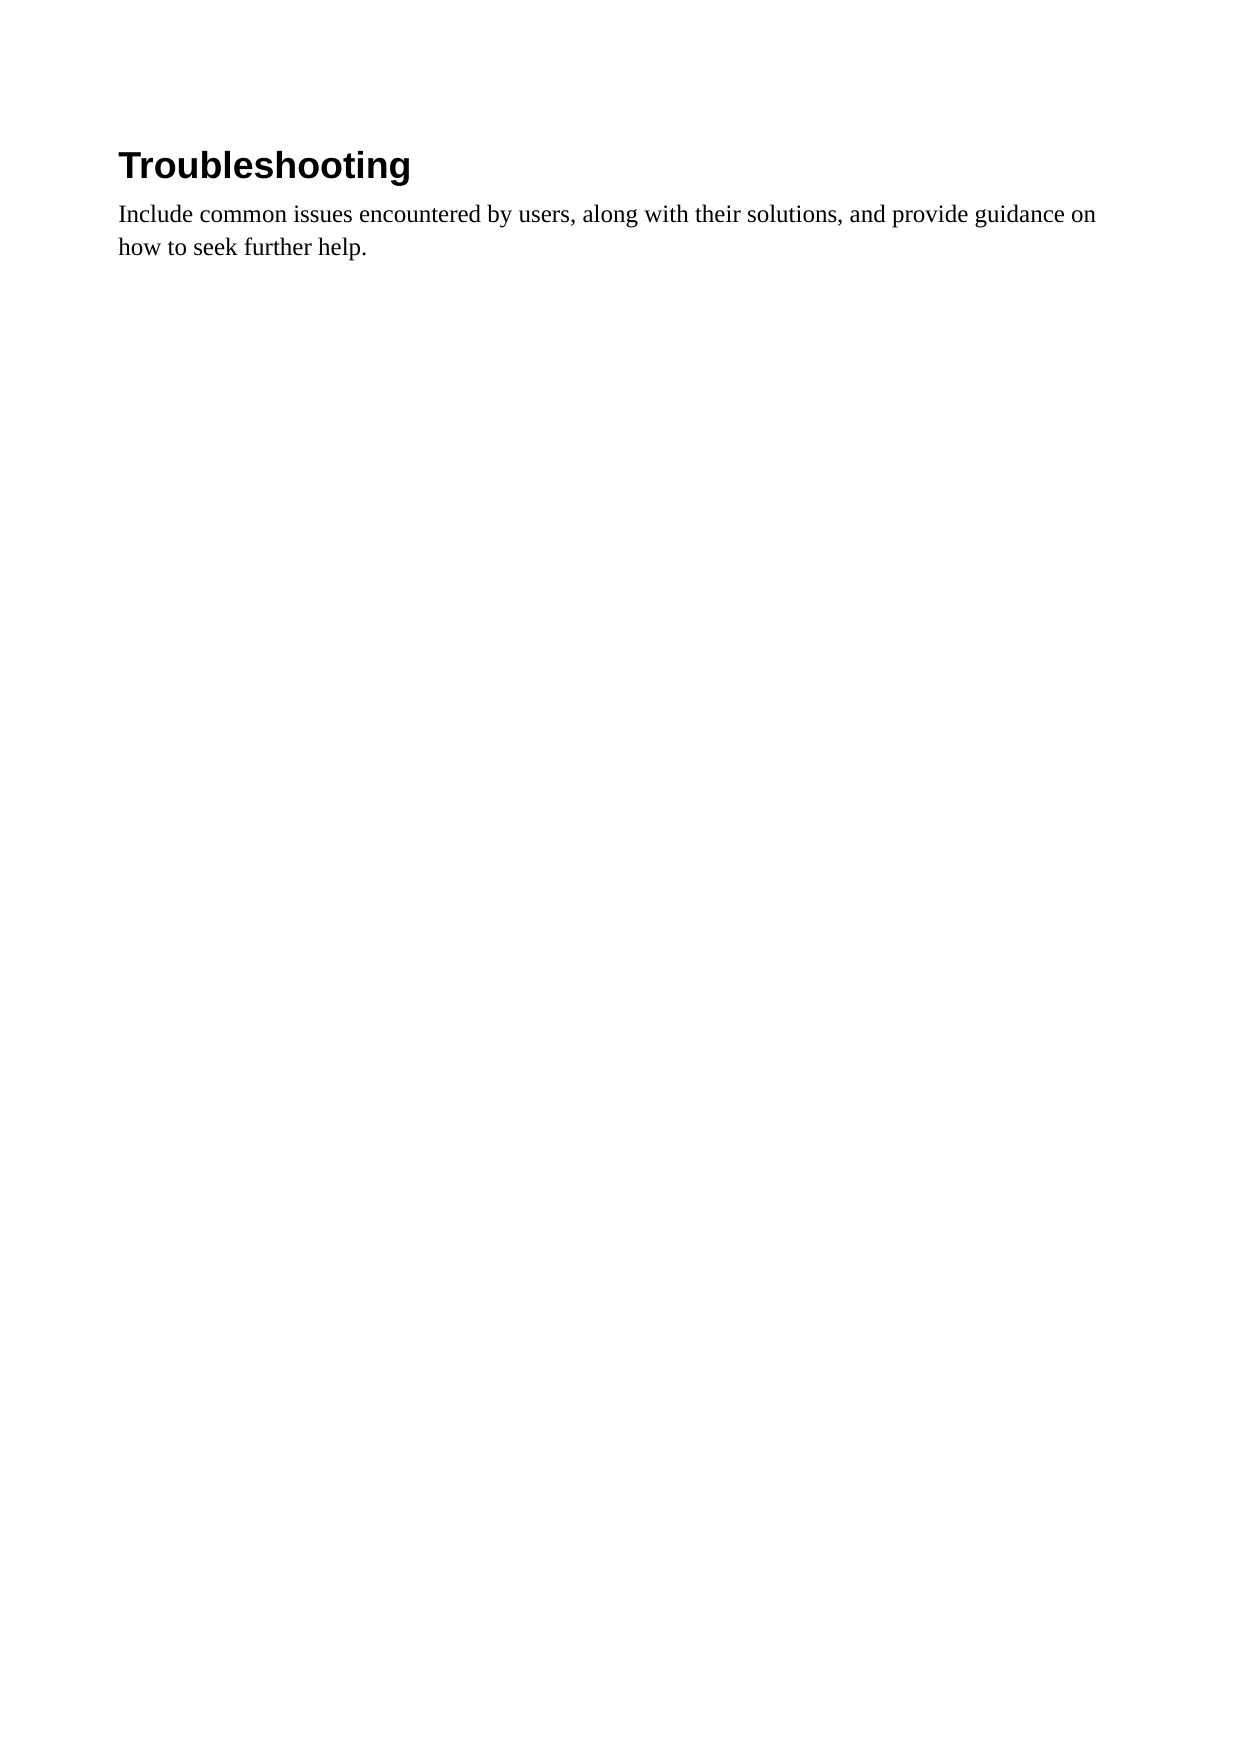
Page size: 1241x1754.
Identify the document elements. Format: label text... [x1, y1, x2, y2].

text Include common issues encountered by users, along with their solutions, and provide guidance on how to seek further help. [118, 199, 1122, 261]
subtitle Troubleshooting [118, 143, 1122, 186]
